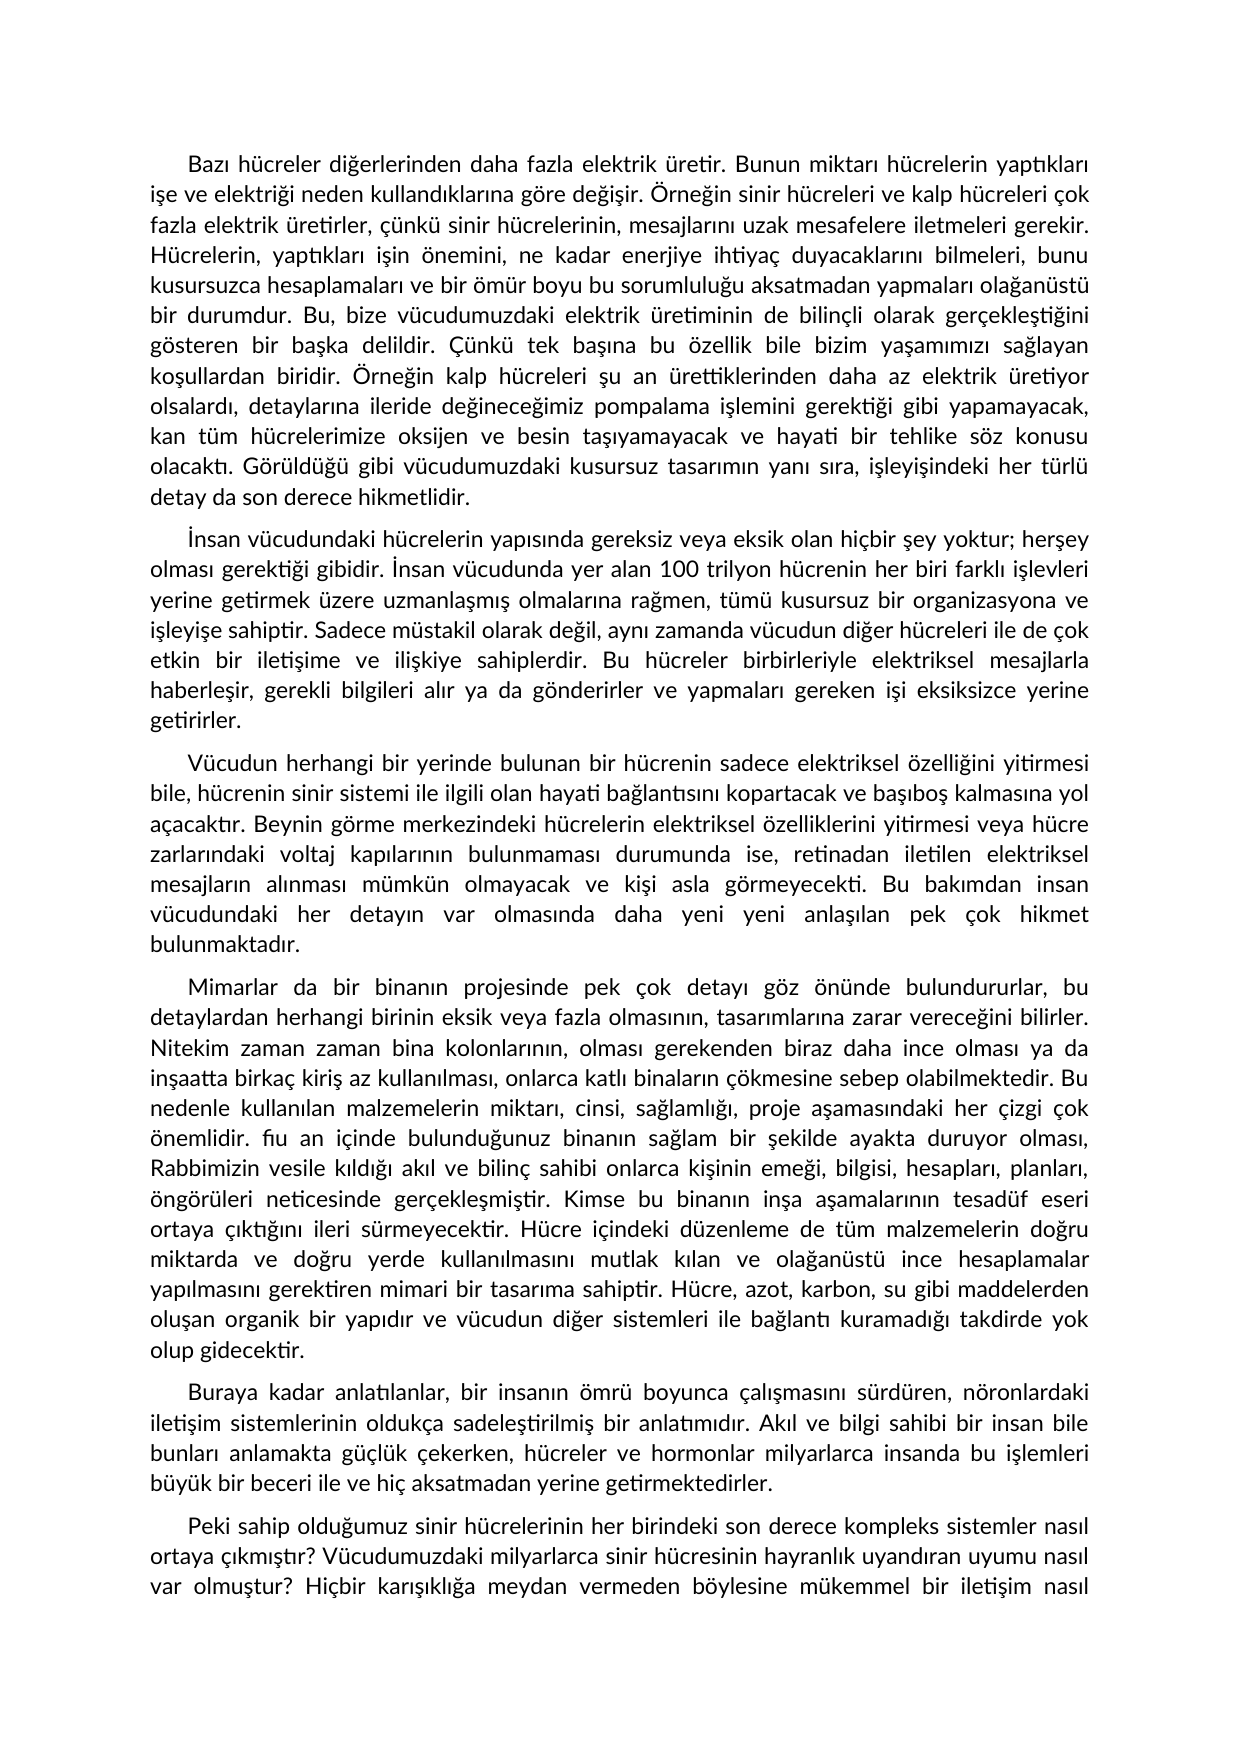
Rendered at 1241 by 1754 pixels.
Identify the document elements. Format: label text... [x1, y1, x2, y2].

text Mimarlar da bir binanın projesinde pek çok detayı göz önünde bulundururlar, bu detaylardan herhangi birinin eksik veya fazla olmasının, tasarımlarına zarar vereceğini bilirler. Nitekim zaman zaman bina kolonlarının, olması gerekenden biraz daha ince olması ya da inşaatta birkaç kiriş az kullanılması, onlarca katlı binaların çökmesine sebep olabilmektedir. Bu nedenle kullanılan malzemelerin miktarı, cinsi, sağlamlığı, proje aşamasındaki her çizgi çok önemlidir. ﬁu an içinde bulunduğunuz binanın sağlam bir şekilde ayakta duruyor olması, Rabbimizin vesile kıldığı akıl ve bilinç sahibi onlarca kişinin emeği, bilgisi, hesapları, planları, öngörüleri neticesinde gerçekleşmiştir. Kimse bu binanın inşa aşamalarının tesadüf eseri ortaya çıktığını ileri sürmeyecektir. Hücre içindeki düzenleme de tüm malzemelerin doğru miktarda ve doğru yerde kullanılmasını mutlak kılan ve olağanüstü ince hesaplamalar yapılmasını gerektiren mimari bir tasarıma sahiptir. Hücre, azot, karbon, su gibi maddelerden oluşan organik bir yapıdır ve vücudun diğer sistemleri ile bağlantı kuramadığı takdirde yok olup gidecektir. [150, 973, 1090, 1363]
text Bazı hücreler diğerlerinden daha fazla elektrik üretir. Bunun miktarı hücrelerin yaptıkları işe ve elektriği neden kullandıklarına göre değişir. Örneğin sinir hücreleri ve kalp hücreleri çok fazla elektrik üretirler, çünkü sinir hücrelerinin, mesajlarını uzak mesafelere iletmeleri gerekir. Hücrelerin, yaptıkları işin önemini, ne kadar enerjiye ihtiyaç duyacaklarını bilmeleri, bunu kusursuzca hesaplamaları ve bir ömür boyu bu sorumluluğu aksatmadan yapmaları olağanüstü bir durumdur. Bu, bize vücudumuzdaki elektrik üretiminin de bilinçli olarak gerçekleştiğini gösteren bir başka delildir. Çünkü tek başına bu özellik bile bizim yaşamımızı sağlayan koşullardan biridir. Örneğin kalp hücreleri şu an ürettiklerinden daha az elektrik üretiyor olsalardı, detaylarına ileride değineceğimiz pompalama işlemini gerektiği gibi yapamayacak, kan tüm hücrelerimize oksijen ve besin taşıyamayacak ve hayati bir tehlike söz konusu olacaktı. Görüldüğü gibi vücudumuzdaki kusursuz tasarımın yanı sıra, işleyişindeki her türlü detay da son derece hikmetlidir. [150, 150, 1090, 510]
text Buraya kadar anlatılanlar, bir insanın ömrü boyunca çalışmasını sürdüren, nöronlardaki iletişim sistemlerinin oldukça sadeleştirilmiş bir anlatımıdır. Akıl ve bilgi sahibi bir insan bile bunları anlamakta güçlük çekerken, hücreler ve hormonlar milyarlarca insanda bu işlemleri büyük bir beceri ile ve hiç aksatmadan yerine getirmektedirler. [150, 1378, 1090, 1496]
text İnsan vücudundaki hücrelerin yapısında gereksiz veya eksik olan hiçbir şey yoktur; herşey olması gerektiği gibidir. İnsan vücudunda yer alan 100 trilyon hücrenin her biri farklı işlevleri yerine getirmek üzere uzmanlaşmış olmalarına rağmen, tümü kusursuz bir organizasyona ve işleyişe sahiptir. Sadece müstakil olarak değil, aynı zamanda vücudun diğer hücreleri ile de çok etkin bir iletişime ve ilişkiye sahiplerdir. Bu hücreler birbirleriyle elektriksel mesajlarla haberleşir, gerekli bilgileri alır ya da gönderirler ve yapmaları gereken işi eksiksizce yerine getirirler. [150, 525, 1090, 734]
text Peki sahip olduğumuz sinir hücrelerinin her birindeki son derece kompleks sistemler nasıl ortaya çıkmıştır? Vücudumuzdaki milyarlarca sinir hücresinin hayranlık uyandıran uyumu nasıl var olmuştur? Hiçbir karışıklığa meydan vermeden böylesine mükemmel bir iletişim nasıl [150, 1511, 1090, 1599]
text Vücudun herhangi bir yerinde bulunan bir hücrenin sadece elektriksel özelliğini yitirmesi bile, hücrenin sinir sistemi ile ilgili olan hayati bağlantısını kopartacak ve başıboş kalmasına yol açacaktır. Beynin görme merkezindeki hücrelerin elektriksel özelliklerini yitirmesi veya hücre zarlarındaki voltaj kapılarının bulunmaması durumunda ise, retinadan iletilen elektriksel mesajların alınması mümkün olmayacak ve kişi asla görmeyecekti. Bu bakımdan insan vücudundaki her detayın var olmasında daha yeni yeni anlaşılan pek çok hikmet bulunmaktadır. [150, 749, 1090, 958]
